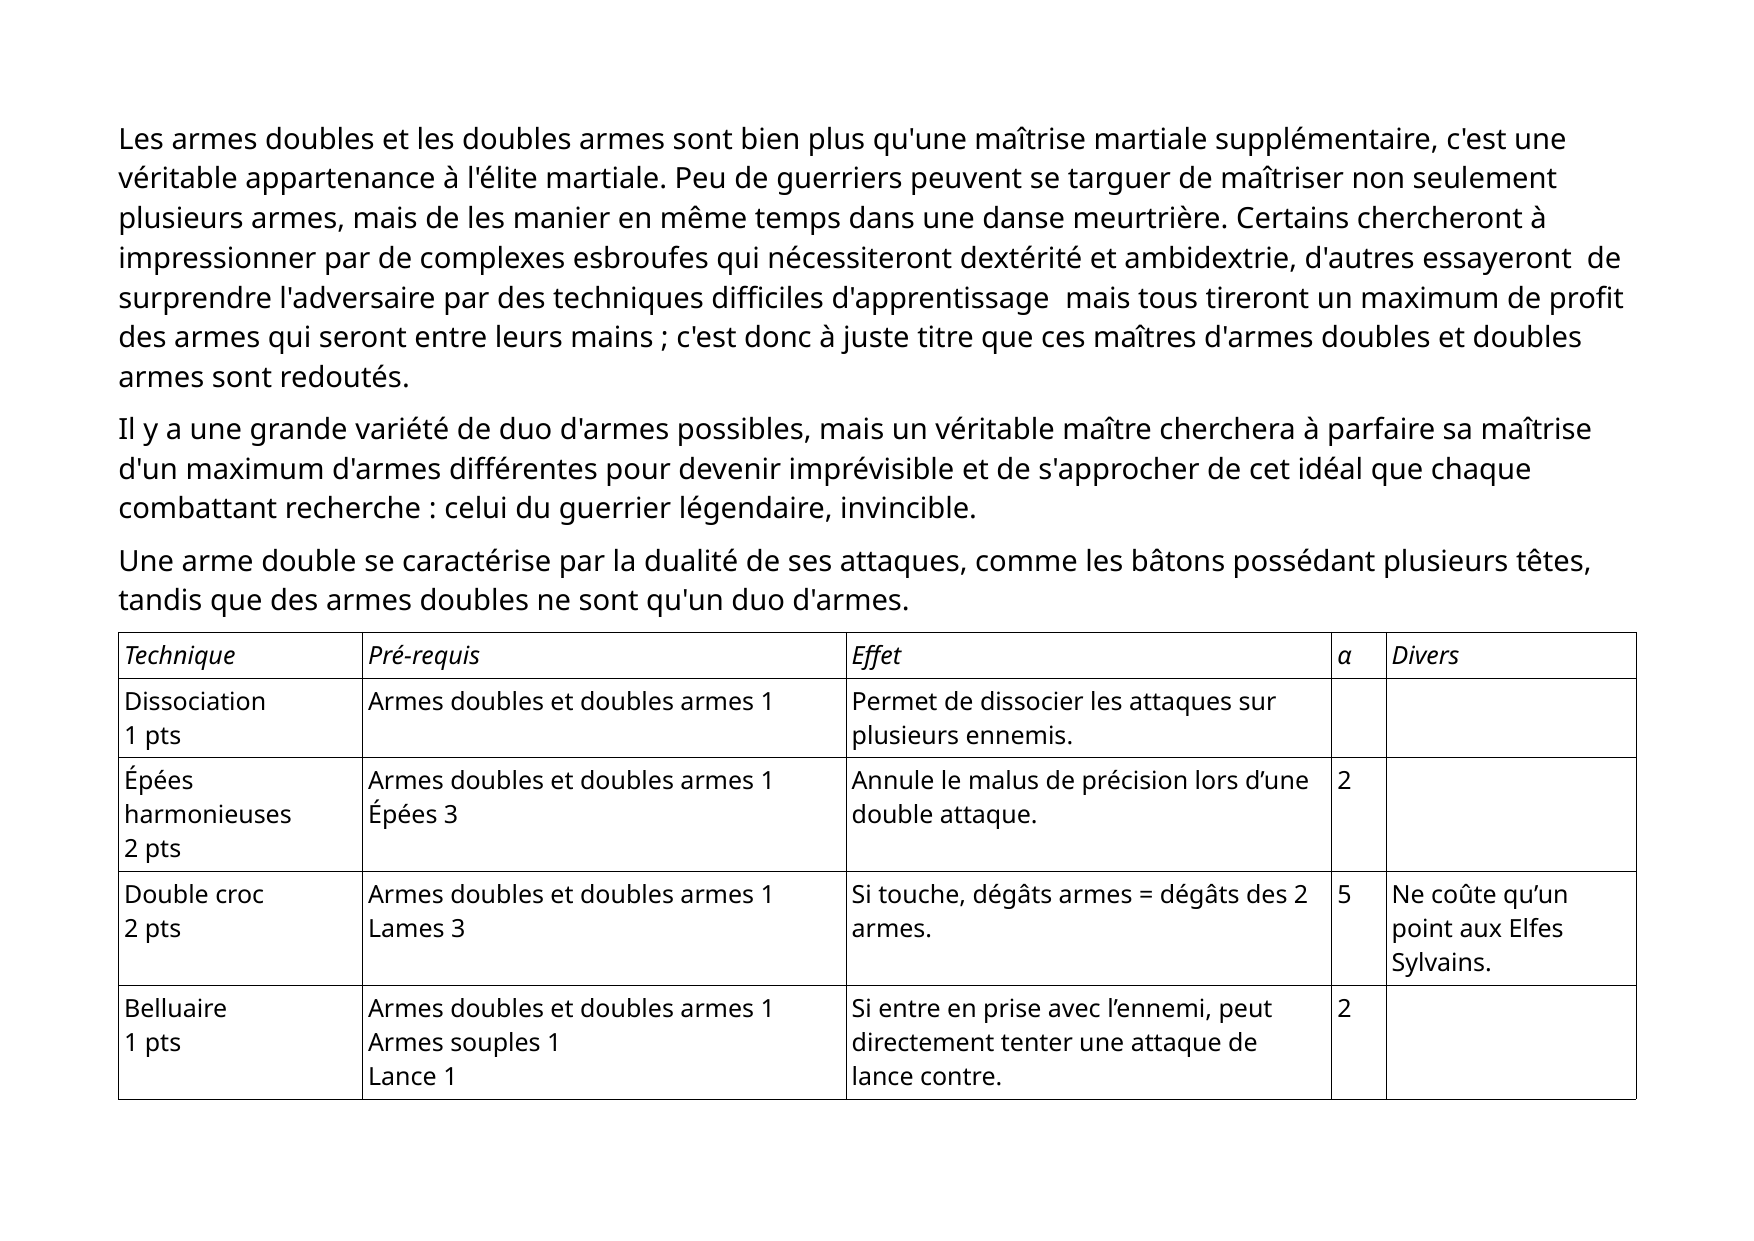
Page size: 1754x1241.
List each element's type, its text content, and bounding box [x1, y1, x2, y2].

table_cell Ne coûte qu’un point aux Elfes Sylvains. [1387, 872, 1636, 985]
text Il y a une grande variété de duo d'armes possibles, mais un véritable maître cherchera à parfaire sa maîtrise d'un maximum d'armes différentes pour devenir imprévisible et de s'approcher de cet idéal que chaque combattant recherche : celui du guerrier légendaire, invincible. [118, 408, 1636, 527]
table_cell 2 [1332, 986, 1386, 1098]
table_cell [1332, 679, 1386, 757]
table_cell Dissociation 1 pts [119, 679, 362, 757]
text Une arme double se caractérise par la dualité de ses attaques, comme les bâtons possédant plusieurs têtes, tandis que des armes doubles ne sont qu'un duo d'armes. [118, 540, 1636, 619]
table_header Divers [1387, 633, 1636, 677]
table_cell Si entre en prise avec l’ennemi, peut directement tenter une attaque de lance contre. [847, 986, 1331, 1098]
table_cell Armes doubles et doubles armes 1 [363, 679, 846, 757]
table_header Pré-requis [363, 633, 846, 677]
table_cell Belluaire 1 pts [119, 986, 362, 1098]
table_cell Armes doubles et doubles armes 1 Armes souples 1 Lance 1 [363, 986, 846, 1098]
table_cell Épées harmonieuses 2 pts [119, 758, 362, 871]
table_cell [1387, 758, 1636, 871]
table_header Technique [119, 633, 362, 677]
table_header Effet [847, 633, 1331, 677]
table_header α [1332, 633, 1386, 677]
table_cell 5 [1332, 872, 1386, 985]
table_cell 2 [1332, 758, 1386, 871]
table_cell Armes doubles et doubles armes 1 Lames 3 [363, 872, 846, 985]
table_cell Double croc 2 pts [119, 872, 362, 985]
table_cell Annule le malus de précision lors d’une double attaque. [847, 758, 1331, 871]
table_cell Si touche, dégâts armes = dégâts des 2 armes. [847, 872, 1331, 985]
table_cell [1387, 986, 1636, 1098]
table_cell Armes doubles et doubles armes 1 Épées 3 [363, 758, 846, 871]
table_cell Permet de dissocier les attaques sur plusieurs ennemis. [847, 679, 1331, 757]
text Les armes doubles et les doubles armes sont bien plus qu'une maîtrise martiale supplémentaire, c'est une véritable appartenance à l'élite martiale. Peu de guerriers peuvent se targuer de maîtriser non seulement plusieurs armes, mais de les manier en même temps dans une danse meurtrière. Certains chercheront à impressionner par de complexes esbroufes qui nécessiteront dextérité et ambidextrie, d'autres essayeront de surprendre l'adversaire par des techniques difficiles d'apprentissage mais tous tireront un maximum de profit des armes qui seront entre leurs mains ; c'est donc à juste titre que ces maîtres d'armes doubles et doubles armes sont redoutés. [118, 118, 1636, 396]
table_cell [1387, 679, 1636, 757]
